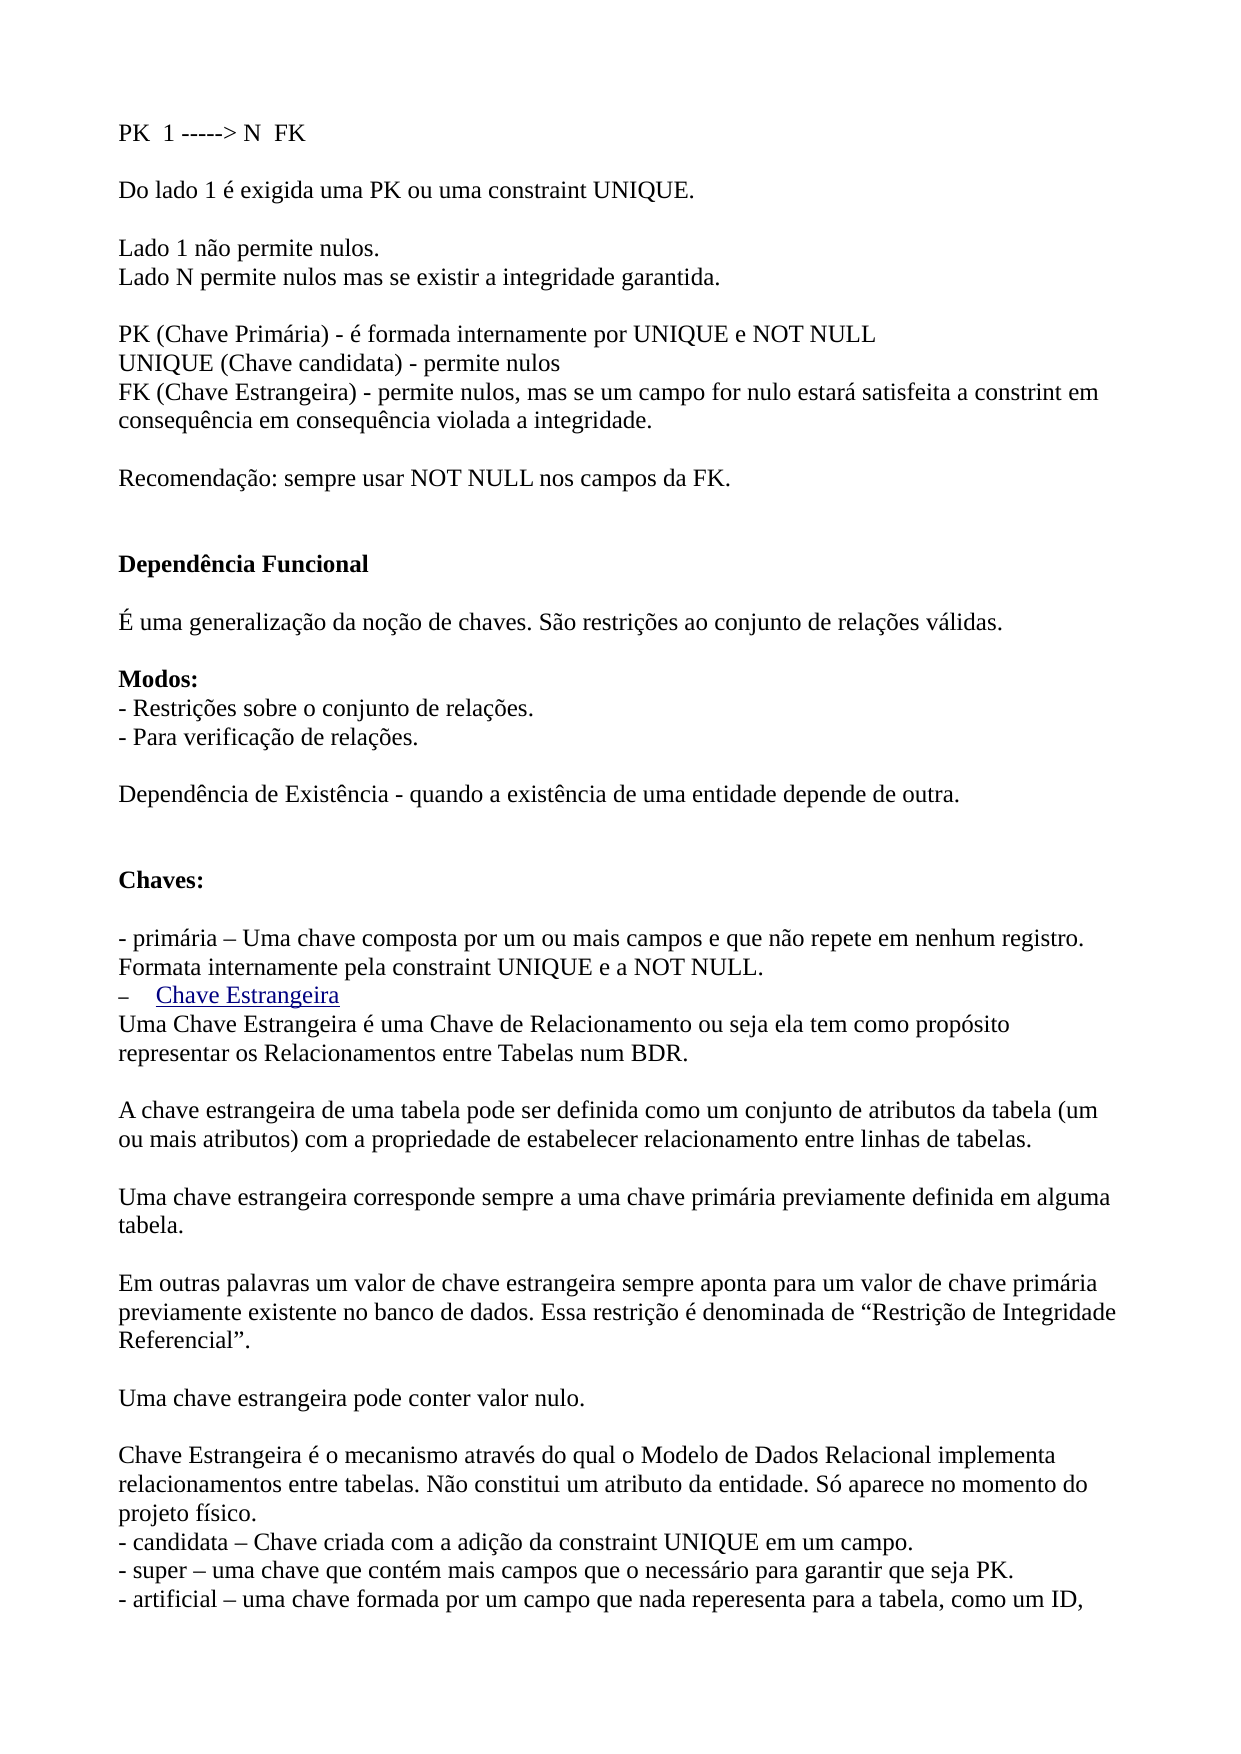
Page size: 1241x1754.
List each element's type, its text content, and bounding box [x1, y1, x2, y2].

text Modos: [118, 664, 1122, 693]
text - Restrições sobre o conjunto de relações. [118, 693, 1122, 722]
text FK (Chave Estrangeira) - permite nulos, mas se um campo for nulo estará satisfeita a constrint em consequência em consequência violada a integridade. [118, 377, 1122, 434]
text PK (Chave Primária) - é formada internamente por UNIQUE e NOT NULL [118, 319, 1122, 348]
text Dependência Funcional [118, 549, 1122, 578]
text - primária – Uma chave composta por um ou mais campos e que não repete em nenhum registro. Formata internamente pela constraint UNIQUE e a NOT NULL. [118, 923, 1122, 981]
text Recomendação: sempre usar NOT NULL nos campos da FK. [118, 463, 1122, 492]
text - super – uma chave que contém mais campos que o necessário para garantir que seja PK. [118, 1556, 1122, 1584]
text Chaves: [118, 866, 1122, 894]
text UNIQUE (Chave candidata) - permite nulos [118, 348, 1122, 377]
list Chave Estrangeira [118, 981, 1122, 1009]
text - Para verificação de relações. [118, 722, 1122, 751]
text Lado 1 não permite nulos. [118, 233, 1122, 262]
text Lado N permite nulos mas se existir a integridade garantida. [118, 262, 1122, 291]
text Uma Chave Estrangeira é uma Chave de Relacionamento ou seja ela tem como propósito representar os Relacionamentos entre Tabelas num BDR. A chave estrangeira de uma tabela pode ser definida como um conjunto de atributos da tabela (um ou mais atributos) com a propriedade de estabelecer relacionamento entre linhas de tabelas. Uma chave estrangeira corresponde sempre a uma chave primária previamente definida em alguma tabela. Em outras palavras um valor de chave estrangeira sempre aponta para um valor de chave primária previamente existente no banco de dados. Essa restrição é denominada de “Restrição de Integridade Referencial”. Uma chave estrangeira pode conter valor nulo. Chave Estrangeira é o mecanismo através do qual o Modelo de Dados Relacional implementa relacionamentos entre tabelas. Não constitui um atributo da entidade. Só aparece no momento do projeto físico. [118, 1009, 1122, 1527]
text Do lado 1 é exigida uma PK ou uma constraint UNIQUE. [118, 176, 1122, 204]
text É uma generalização da noção de chaves. São restrições ao conjunto de relações válidas. [118, 607, 1122, 636]
text - artificial – uma chave formada por um campo que nada reperesenta para a tabela, como um ID, [118, 1584, 1122, 1613]
text - candidata – Chave criada com a adição da constraint UNIQUE em um campo. [118, 1527, 1122, 1556]
text Dependência de Existência - quando a existência de uma entidade depende de outra. [118, 779, 1122, 808]
text PK 1 -----> N FK [118, 118, 1122, 147]
